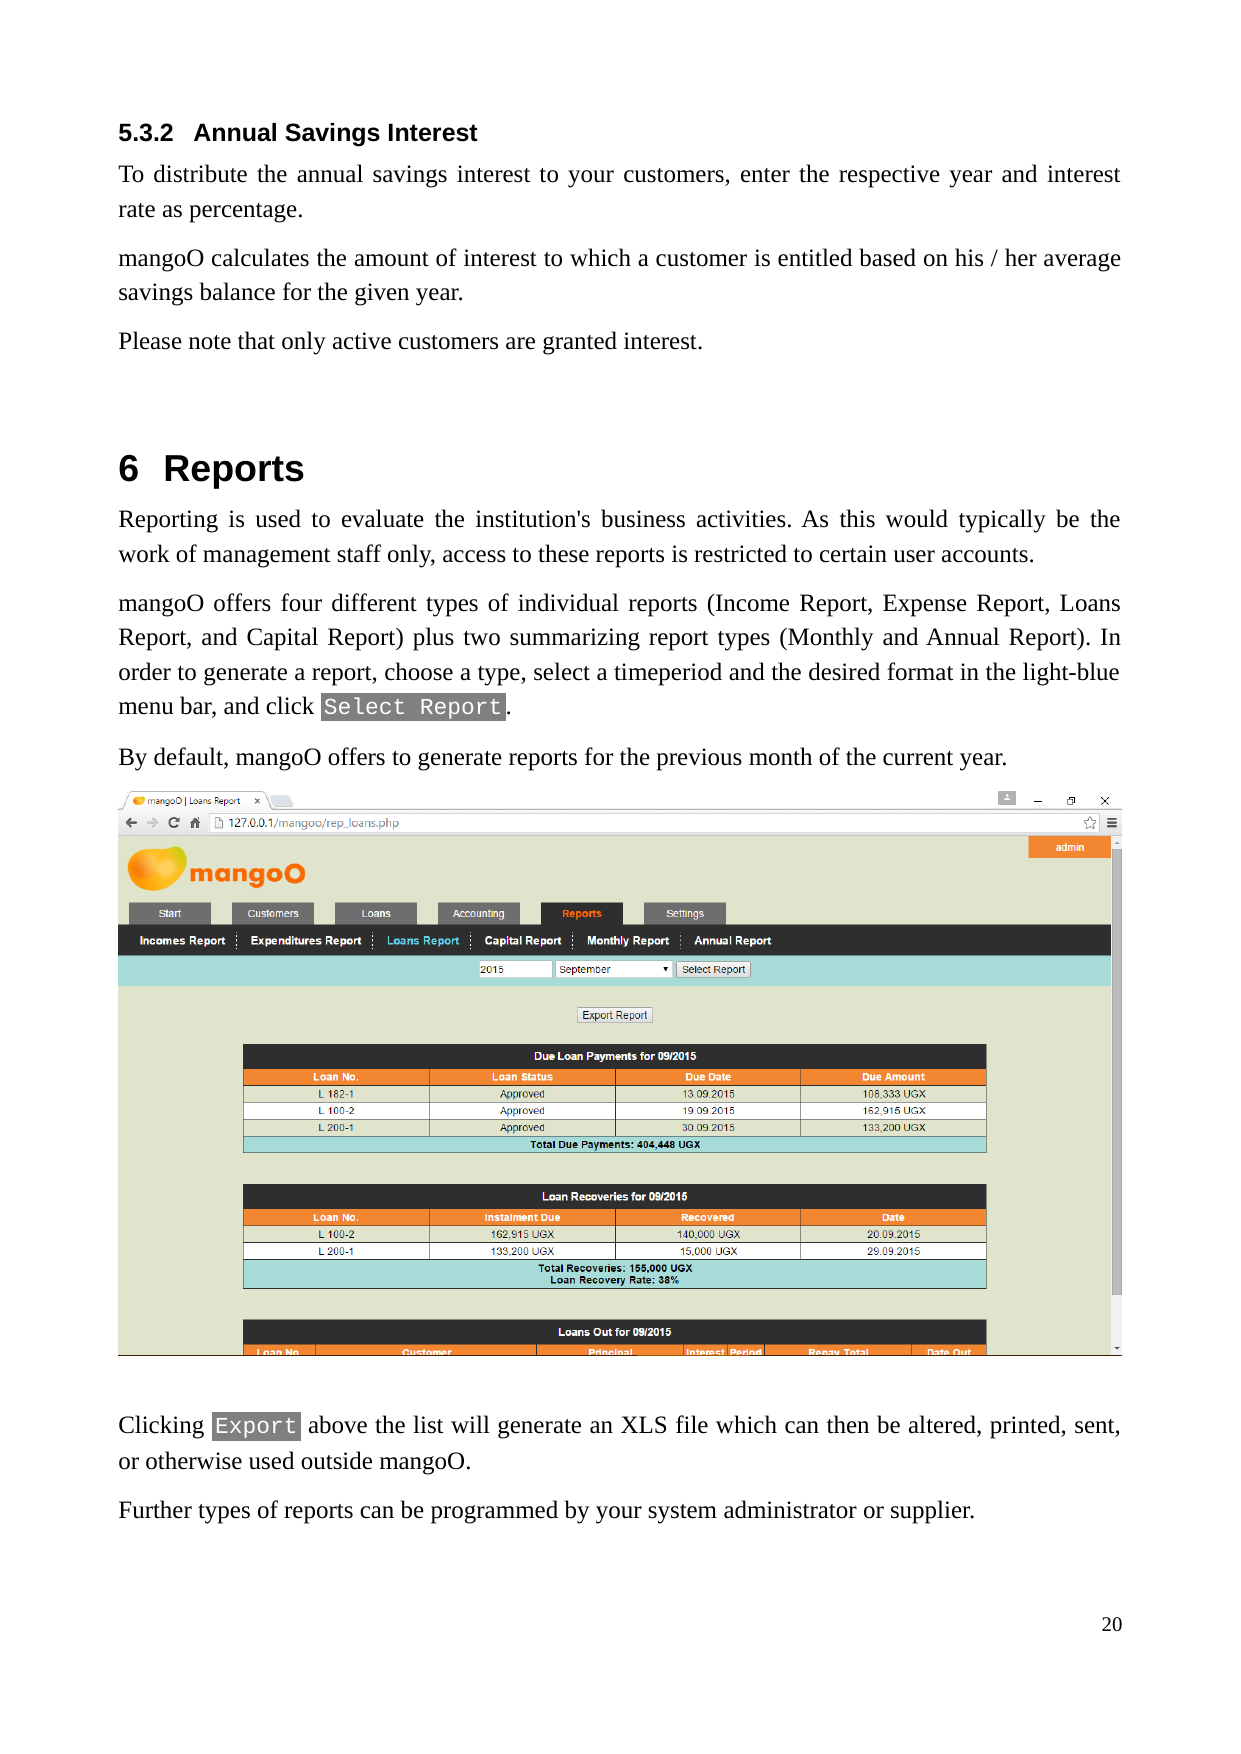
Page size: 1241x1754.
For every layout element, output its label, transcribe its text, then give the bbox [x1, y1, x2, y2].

subtitle Annual Savings Interest [118, 118, 1122, 147]
text mangoO offers four different types of individual reports (Income Report, Expense Report, Loans Report, and Capital Report) plus two summarizing report types (Monthly and Annual Report). In order to generate a report, choose a type, select a timeperiod and the desired format in the light-blue menu bar, and click Select Report. [118, 588, 1122, 721]
text Please note that only active customers are granted interest. [118, 326, 1122, 355]
text By default, mangoO offers to generate reports for the previous month of the current year. [118, 742, 1122, 771]
text Reporting is used to evaluate the institution's business activities. As this would typically be the work of management staff only, access to these reports is restricted to certain user accounts. [118, 504, 1122, 567]
text Further types of reports can be programmed by your system administrator or supplier. [118, 1495, 1122, 1524]
text mangoO calculates the amount of interest to which a customer is entitled based on his / her average savings balance for the given year. [118, 243, 1122, 306]
text To distribute the annual savings interest to your customers, enter the respective year and interest rate as percentage. [118, 159, 1122, 223]
picture [118, 791, 1123, 1356]
text Clicking Export above the list will generate an XLS file which can then be altered, printed, sent, or otherwise used outside mangoO. [118, 1410, 1122, 1475]
subtitle Reports [118, 446, 1122, 489]
